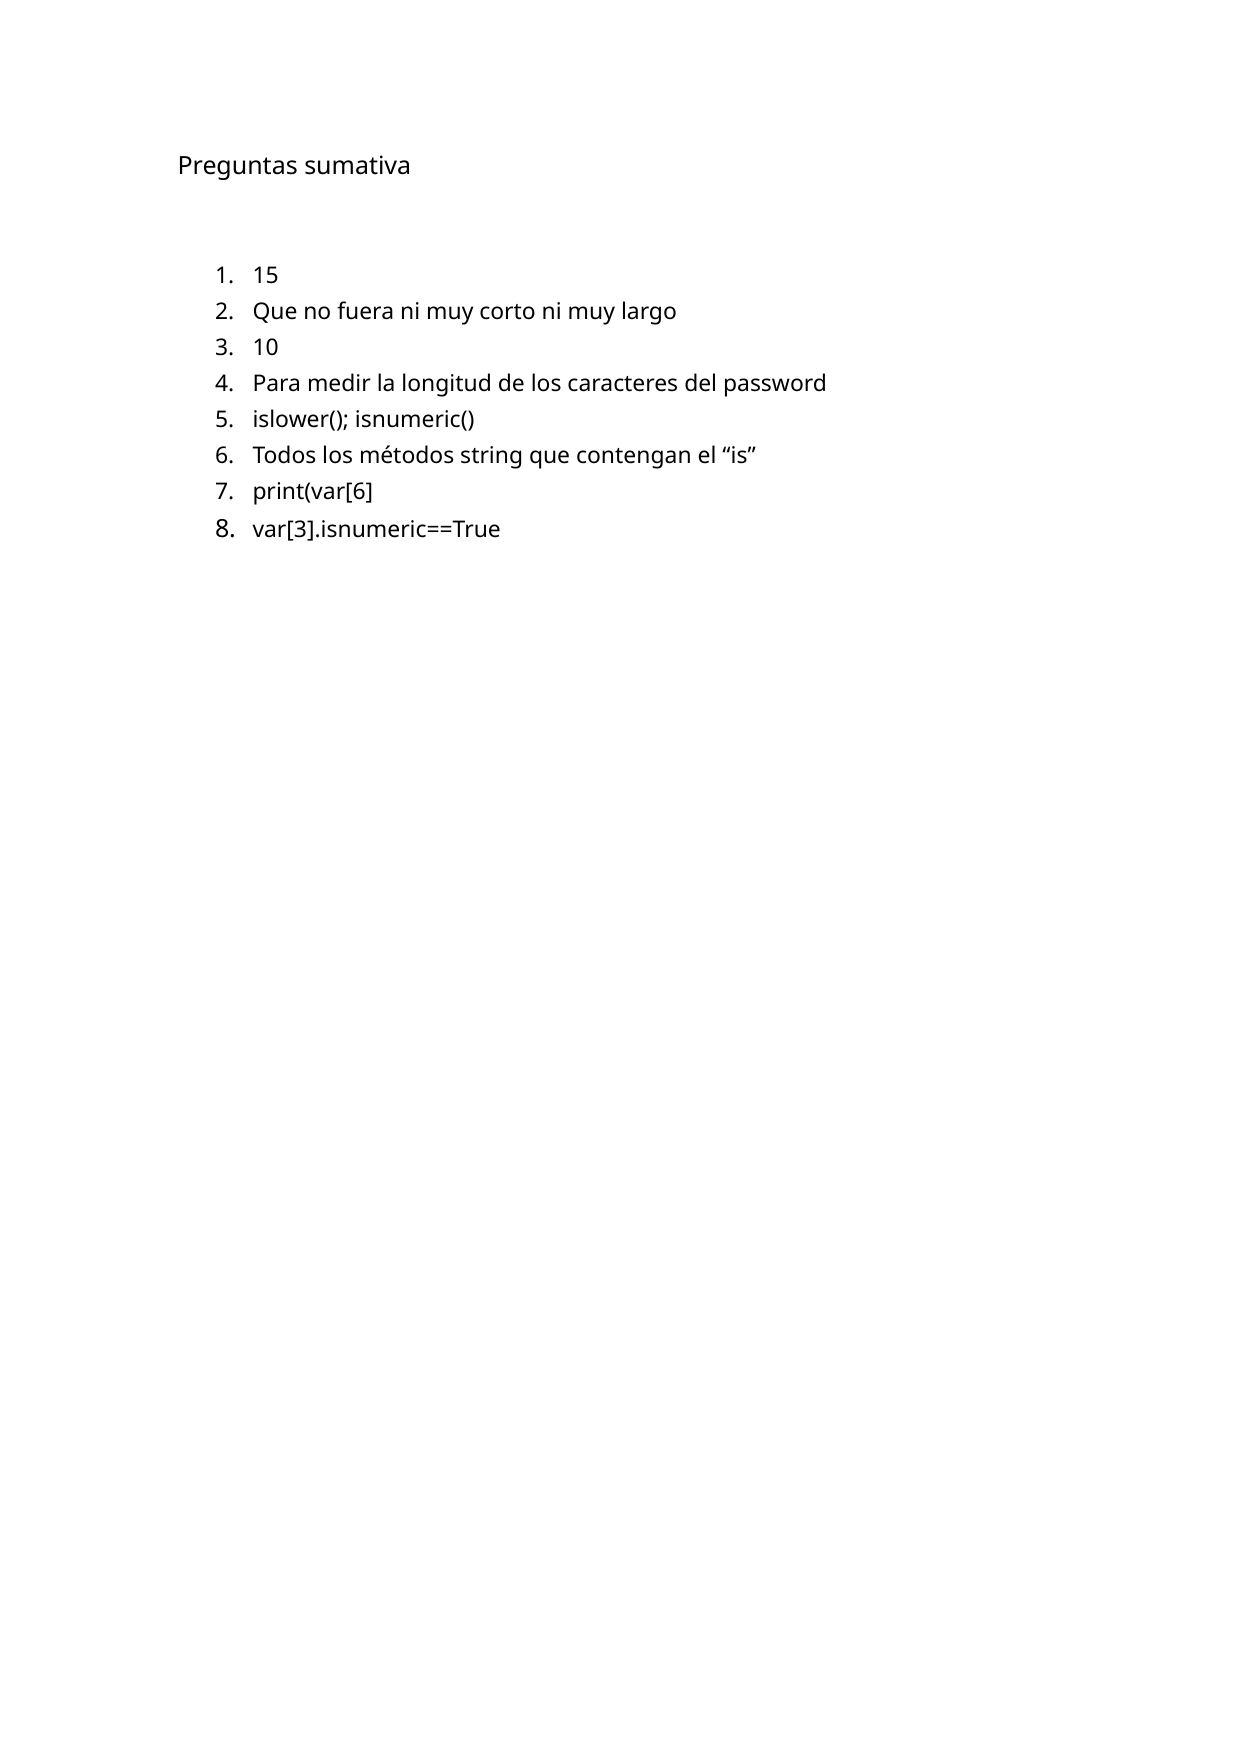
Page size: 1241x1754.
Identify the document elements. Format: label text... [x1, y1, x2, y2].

list Para medir la longitud de los caracteres del password [215, 367, 1063, 398]
list 10 [215, 331, 1063, 362]
list print(var[6] [215, 475, 1063, 506]
list 15 [215, 259, 1063, 291]
list Que no fuera ni muy corto ni muy largo [215, 295, 1063, 326]
list Todos los métodos string que contengan el “is” [215, 439, 1063, 470]
text Preguntas sumativa [177, 148, 1063, 182]
list var[3].isnumeric==True [215, 511, 1063, 545]
list islower(); isnumeric() [215, 403, 1063, 434]
